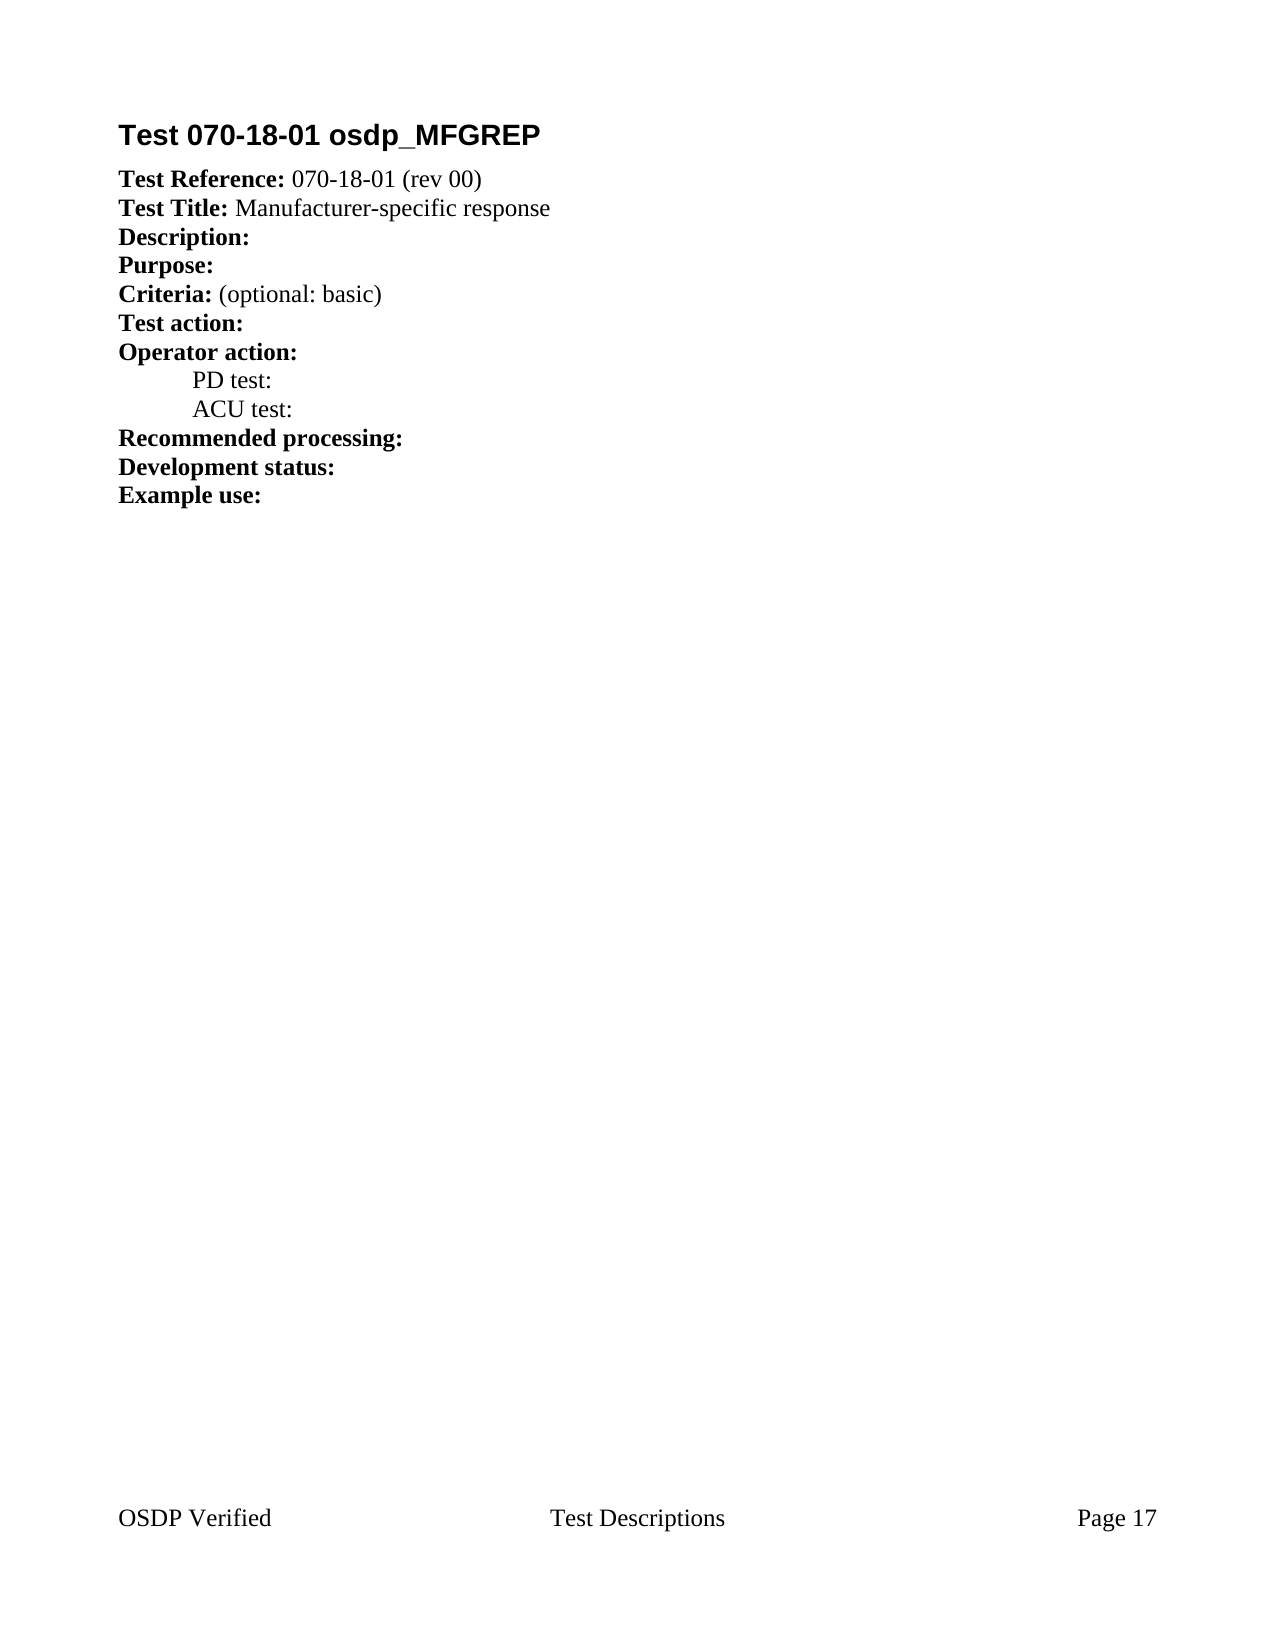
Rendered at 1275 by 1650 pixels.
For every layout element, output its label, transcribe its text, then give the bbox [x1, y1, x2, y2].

text Example use: [118, 481, 1157, 509]
text Description: [118, 222, 1157, 251]
text Operator action: [118, 337, 1157, 366]
text PD test: [118, 366, 1157, 394]
subtitle Test 070-18-01 osdp_MFGREP [118, 118, 1157, 152]
text Test Title: Manufacturer-specific response [118, 193, 1157, 222]
text Test Reference: 070-18-01 (rev 00) [118, 164, 1157, 193]
text ACU test: [118, 394, 1157, 423]
text Purpose: [118, 251, 1157, 279]
text Development status: [118, 452, 1157, 481]
text Criteria: (optional: basic) [118, 279, 1157, 308]
text Test action: [118, 308, 1157, 337]
text Recommended processing: [118, 423, 1157, 452]
